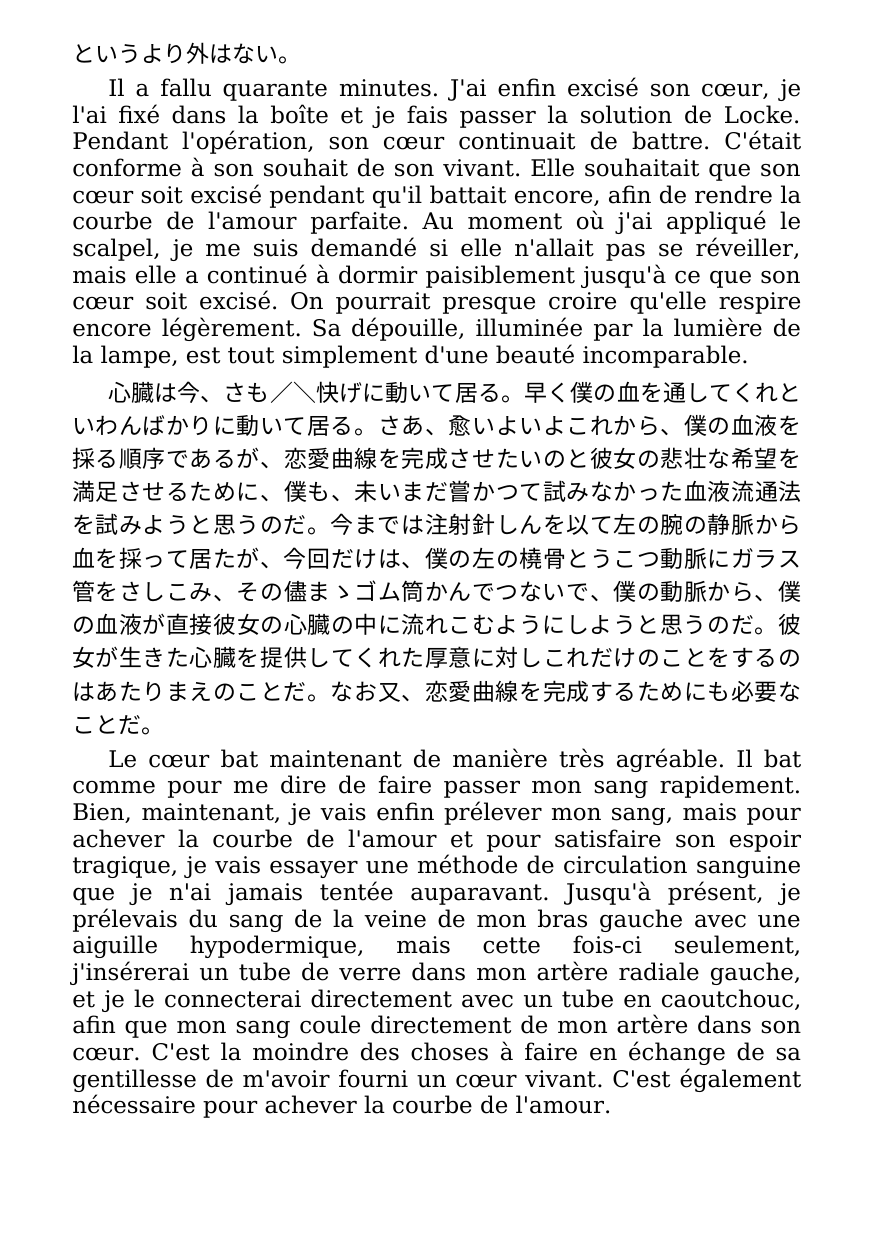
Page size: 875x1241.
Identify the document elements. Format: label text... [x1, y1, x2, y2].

text 心臓は今、さも／＼快げに動いて居る。早く僕の血を通してくれといわんばかりに動いて居る。さあ、愈いよいよこれから、僕の血液を採る順序であるが、恋愛曲線を完成させたいのと彼女の悲壮な希望を満足させるために、僕も、未いまだ嘗かつて試みなかった血液流通法を試みようと思うのだ。今までは注射針しんを以て左の腕の静脈から血を採って居たが、今回だけは、僕の左の橈骨とうこつ動脈にガラス管をさしこみ、その儘まゝゴム筒かんでつないで、僕の動脈から、僕の血液が直接彼女の心臓の中に流れこむようにしようと思うのだ。彼女が生きた心臓を提供してくれた厚意に対しこれだけのことをするのはあたりまえのことだ。なお又、恋愛曲線を完成するためにも必要なことだ。 [72, 374, 802, 740]
text というより外はない。 [72, 36, 802, 69]
text Il a fallu quarante minutes. J'ai enfin excisé son cœur, je l'ai fixé dans la boîte et je fais passer la solution de Locke. Pendant l'opération, son cœur continuait de battre. C'était conforme à son souhait de son vivant. Elle souhaitait que son cœur soit excisé pendant qu'il battait encore, afin de rendre la courbe de l'amour parfaite. Au moment où j'ai appliqué le scalpel, je me suis demandé si elle n'allait pas se réveiller, mais elle a continué à dormir paisiblement jusqu'à ce que son cœur soit excisé. On pourrait presque croire qu'elle respire encore légèrement. Sa dépouille, illuminée par la lumière de la lampe, est tout simplement d'une beauté incomparable. [72, 75, 802, 368]
text Le cœur bat maintenant de manière très agréable. Il bat comme pour me dire de faire passer mon sang rapidement. Bien, maintenant, je vais enfin prélever mon sang, mais pour achever la courbe de l'amour et pour satisfaire son espoir tragique, je vais essayer une méthode de circulation sanguine que je n'ai jamais tentée auparavant. Jusqu'à présent, je prélevais du sang de la veine de mon bras gauche avec une aiguille hypodermique, mais cette fois-ci seulement, j'insérerai un tube de verre dans mon artère radiale gauche, et je le connecterai directement avec un tube en caoutchouc, afin que mon sang coule directement de mon artère dans son cœur. C'est la moindre des choses à faire en échange de sa gentillesse de m'avoir fourni un cœur vivant. C'est également nécessaire pour achever la courbe de l'amour. [72, 746, 802, 1119]
